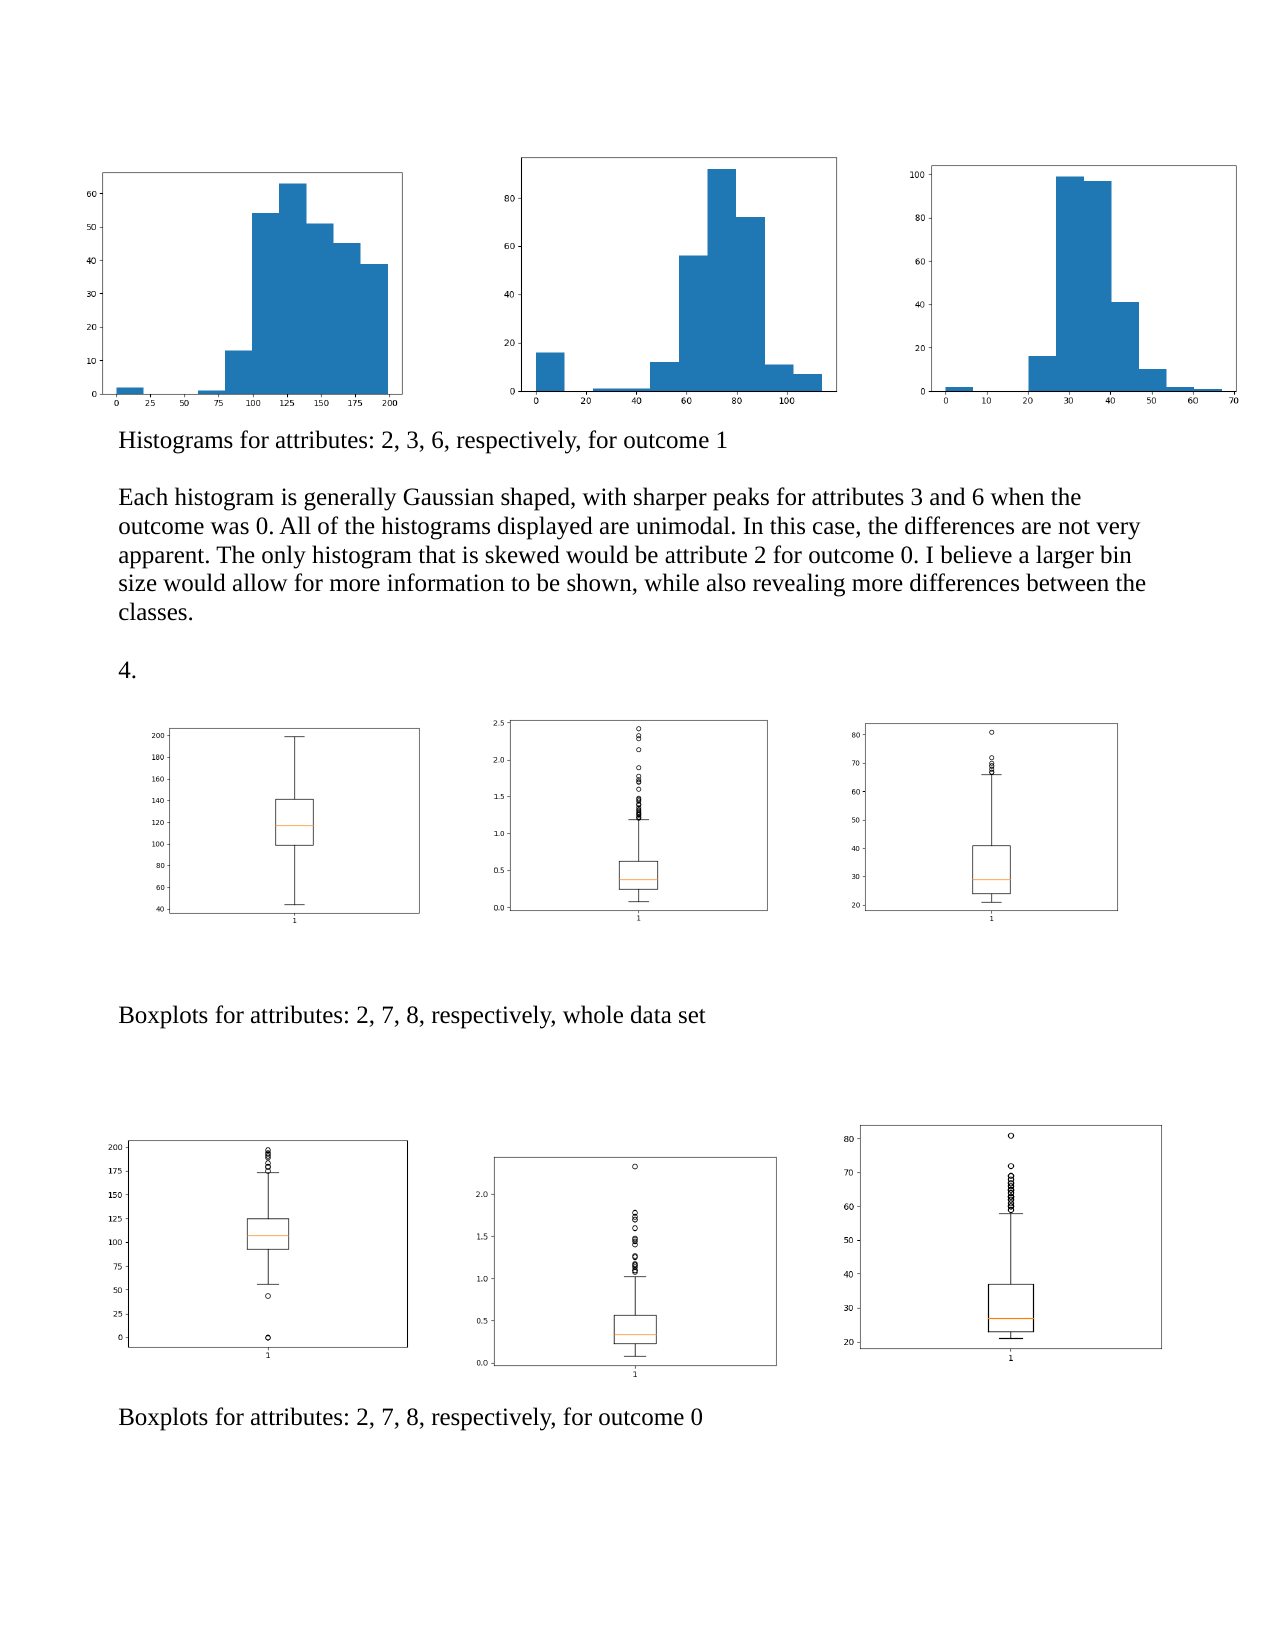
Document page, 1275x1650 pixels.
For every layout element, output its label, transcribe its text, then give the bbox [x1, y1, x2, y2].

text 4. [118, 655, 1157, 683]
picture [448, 1091, 1200, 1395]
text Boxplots for attributes: 2, 7, 8, respectively, for outcome 0 [118, 1402, 1157, 1431]
picture [54, 138, 440, 425]
picture [824, 694, 1150, 937]
text Boxplots for attributes: 2, 7, 8, respectively, whole data set [118, 1000, 1157, 1028]
text Each histogram is generally Gaussian shaped, with sharper peaks for attributes 3 and 6 when the outcome was 0. All of the histograms displayed are unimodal. In this case, the differences are not very apparent. The only histogram that is skewed would be attribute 2 for outcome 0. I believe a larger bin size would allow for more information to be shown, while also revealing more differences between the classes. [118, 482, 1157, 626]
picture [83, 1108, 443, 1376]
picture [468, 691, 799, 937]
text Histograms for attributes: 2, 3, 6, respectively, for outcome 1 [118, 291, 1157, 453]
picture [129, 699, 451, 939]
picture [882, 130, 1275, 423]
picture [470, 121, 877, 424]
